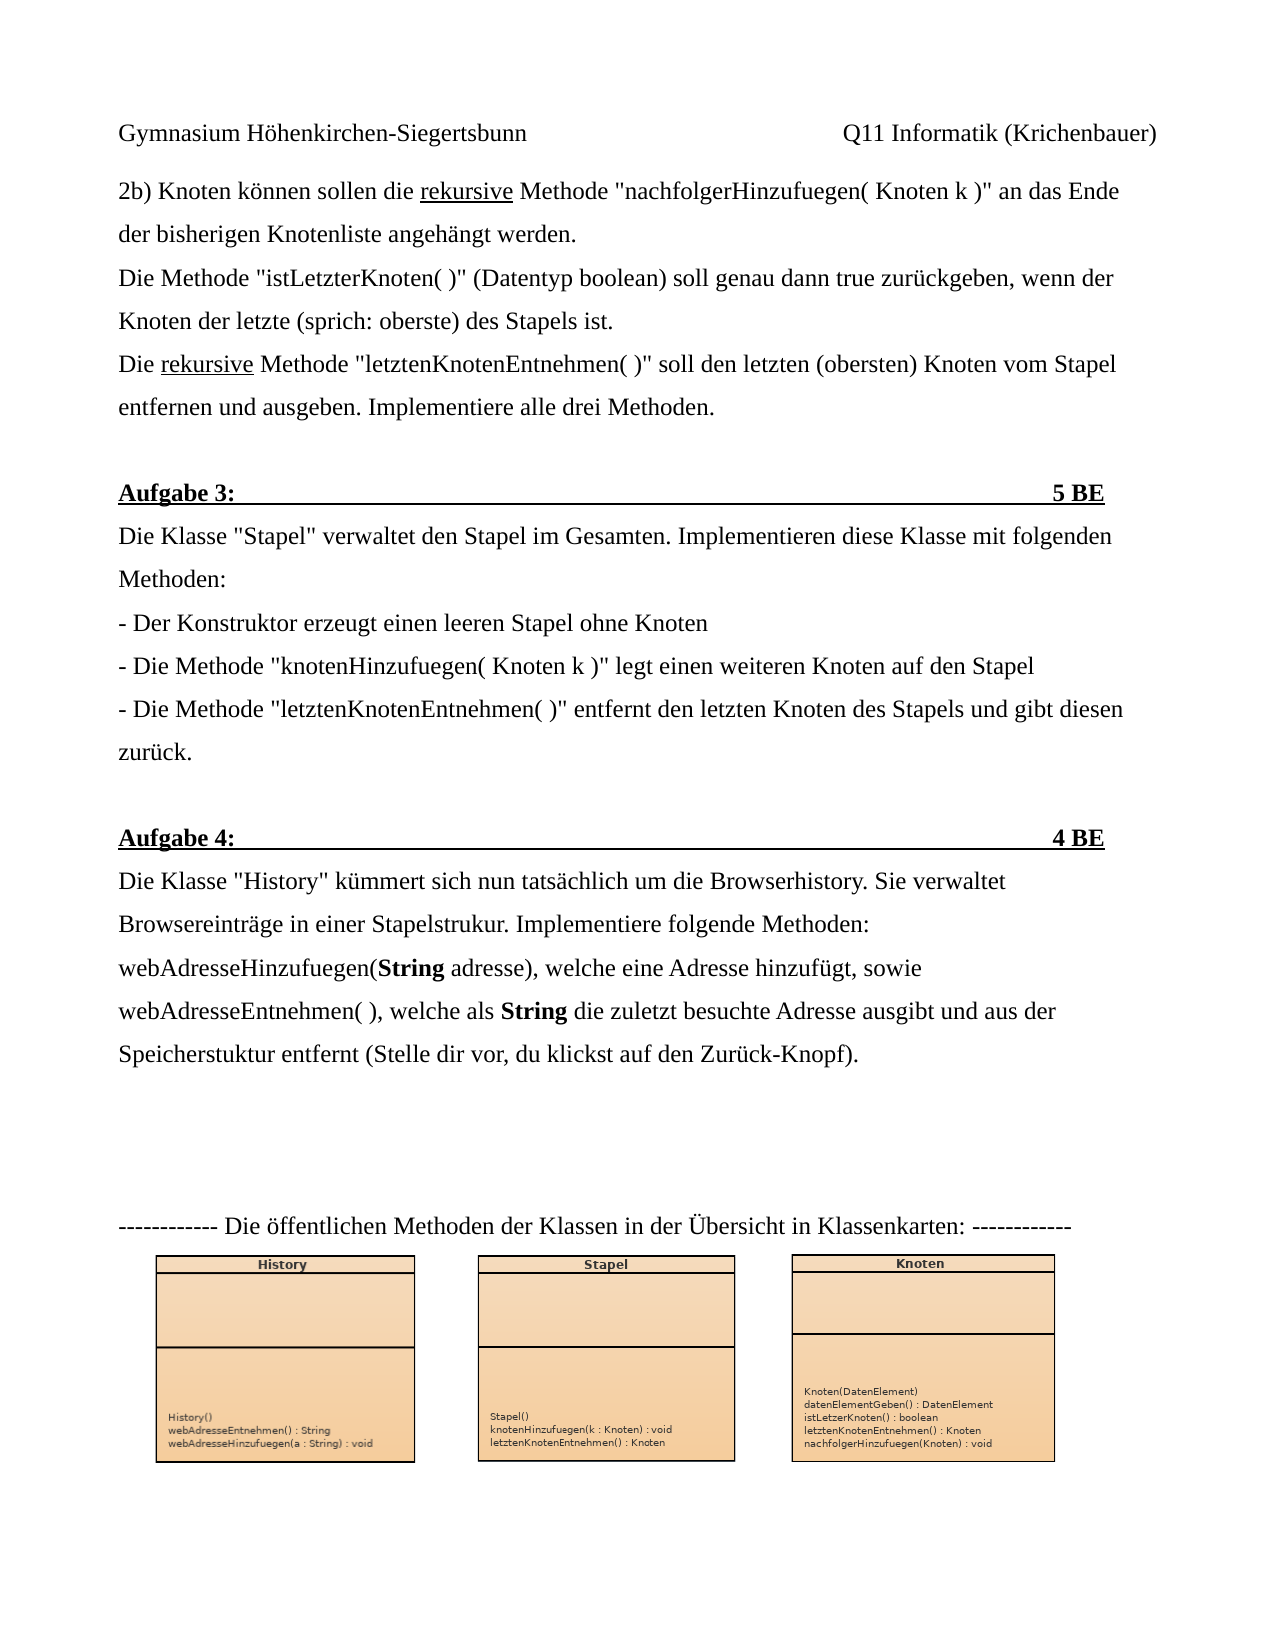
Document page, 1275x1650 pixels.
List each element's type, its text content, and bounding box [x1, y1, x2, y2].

picture [791, 1254, 1056, 1462]
text Die Klasse "Stapel" verwaltet den Stapel im Gesamten. Implementieren diese Klasse mit folgenden Methoden: [118, 521, 1157, 593]
text webAdresseHinzufuegen(String adresse), welche eine Adresse hinzufügt, sowie [118, 953, 1157, 981]
picture [477, 1255, 736, 1462]
text - Die Methode "knotenHinzufuegen( Knoten k )" legt einen weiteren Knoten auf den Stapel [118, 651, 1157, 679]
text Die rekursive Methode "letztenKnotenEntnehmen( )" soll den letzten (obersten) Knoten vom Stapel entfernen und ausgeben. Implementiere alle drei Methoden. [118, 349, 1157, 421]
text webAdresseEntnehmen( ), welche als String die zuletzt besuchte Adresse ausgibt und aus der Speicherstuktur entfernt (Stelle dir vor, du klickst auf den Zurück-Knopf). [118, 996, 1157, 1068]
text 2b) Knoten können sollen die rekursive Methode "nachfolgerHinzufuegen( Knoten k )" an das Ende der bisherigen Knotenliste angehängt werden. [118, 176, 1157, 248]
text ------------ Die öffentlichen Methoden der Klassen in der Übersicht in Klassenkarten: ------------ [118, 1211, 1157, 1240]
text Die Methode "istLetzterKnoten( )" (Datentyp boolean) soll genau dann true zurückgeben, wenn der Knoten der letzte (sprich: oberste) des Stapels ist. [118, 263, 1157, 334]
text - Die Methode "letztenKnotenEntnehmen( )" entfernt den letzten Knoten des Stapels und gibt diesen zurück. [118, 694, 1157, 766]
text Aufgabe 3: 5 BE [118, 478, 1157, 507]
text Aufgabe 4: 4 BE [118, 823, 1157, 852]
picture [155, 1255, 416, 1463]
text - Der Konstruktor erzeugt einen leeren Stapel ohne Knoten [118, 608, 1157, 636]
text Die Klasse "History" kümmert sich nun tatsächlich um die Browserhistory. Sie verwaltet Browsereinträge in einer Stapelstrukur. Implementiere folgende Methoden: [118, 866, 1157, 938]
